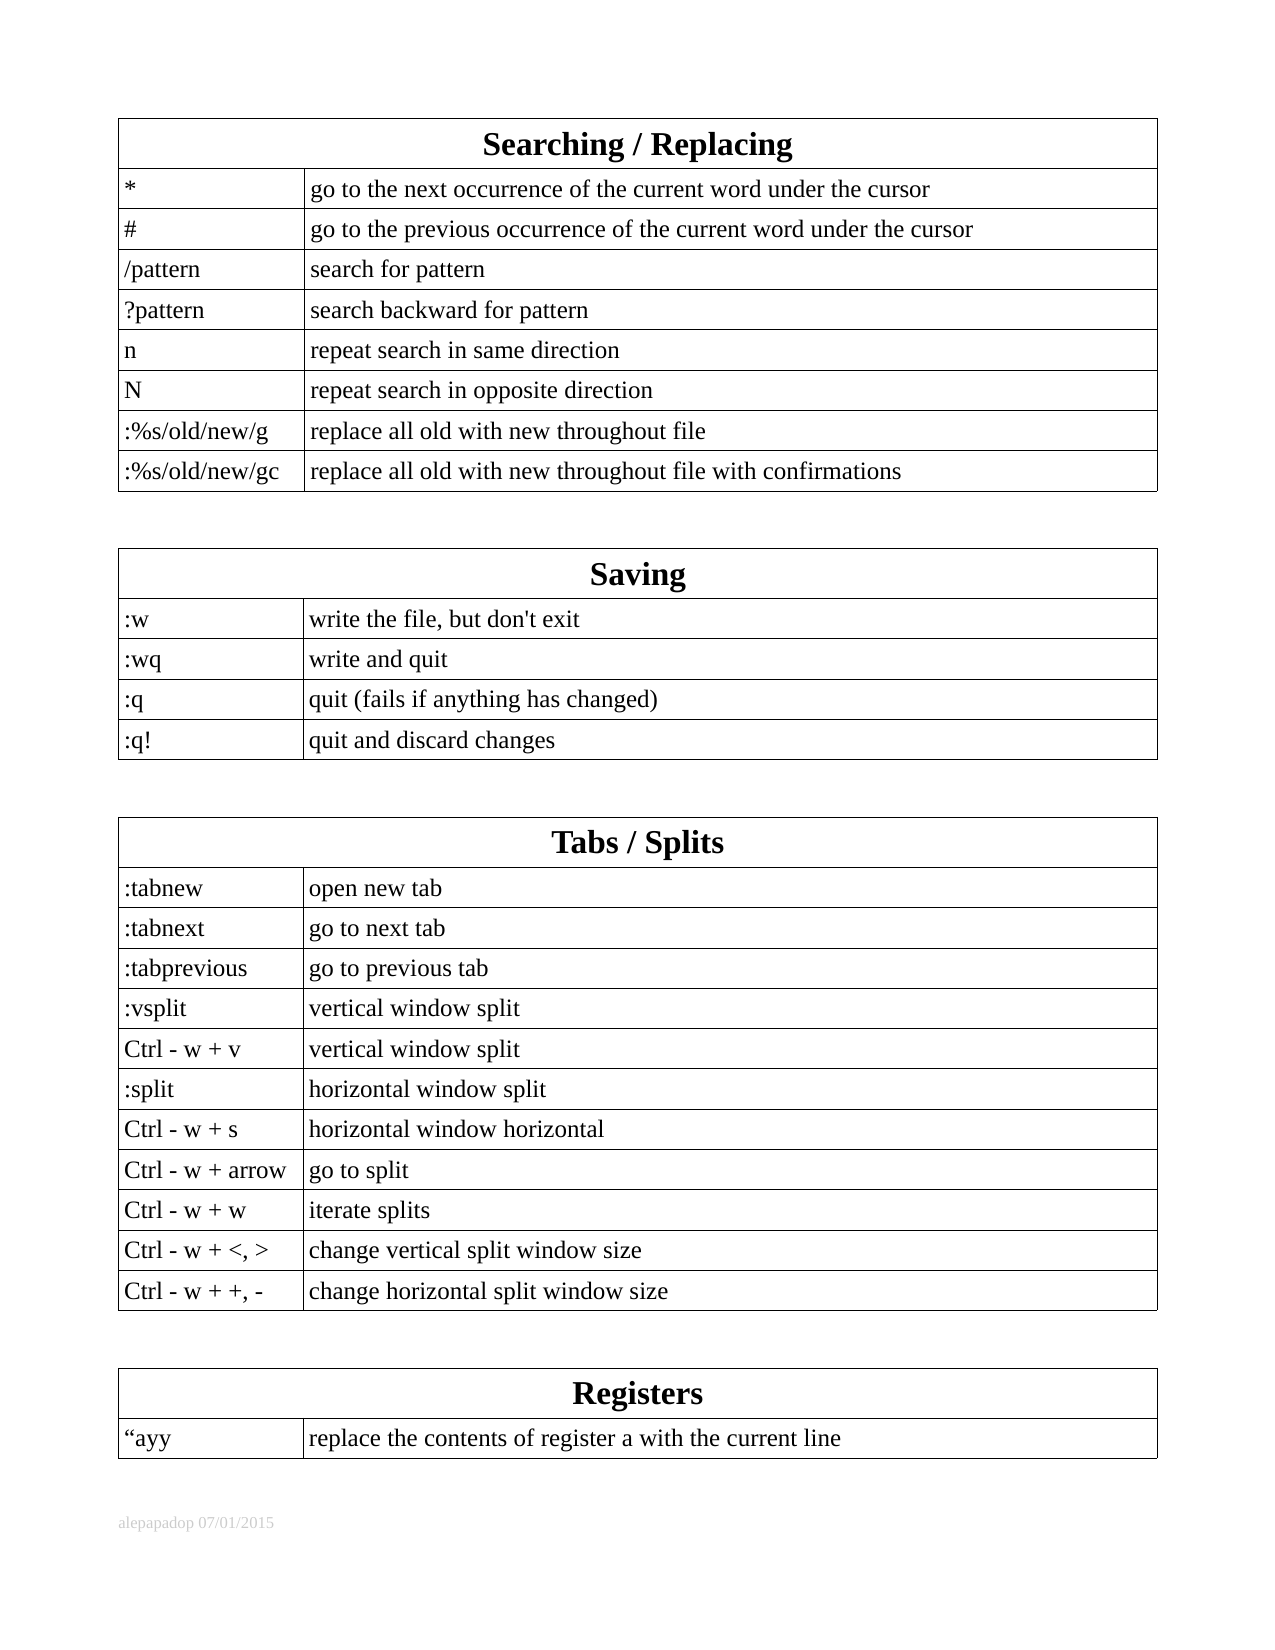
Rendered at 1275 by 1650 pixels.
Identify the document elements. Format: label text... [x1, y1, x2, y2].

table_cell replace all old with new throughout file with confirmations [305, 451, 1157, 491]
table_cell ?pattern [119, 290, 304, 329]
table_cell :q! [119, 720, 303, 759]
table_cell Ctrl - w + s [119, 1110, 303, 1149]
table_cell :wq [119, 639, 303, 679]
table_cell go to split [304, 1150, 1157, 1189]
table_header Registers [119, 1369, 1157, 1418]
table_cell :split [119, 1069, 303, 1109]
table_cell repeat search in same direction [305, 330, 1157, 369]
table_cell repeat search in opposite direction [305, 371, 1157, 410]
table_cell “ayy [119, 1419, 303, 1458]
table_cell :%s/old/new/gc [119, 451, 304, 491]
table_cell search backward for pattern [305, 290, 1157, 329]
table_cell replace all old with new throughout file [305, 411, 1157, 450]
table_cell N [119, 371, 304, 410]
table_cell :%s/old/new/g [119, 411, 304, 450]
table_cell :tabnext [119, 908, 303, 947]
table_header Searching / Replacing [119, 119, 1157, 168]
table_cell :w [119, 599, 303, 638]
table_cell Ctrl - w + +, - [119, 1271, 303, 1310]
table_cell go to previous tab [304, 949, 1157, 988]
table_cell write and quit [304, 639, 1157, 679]
table_cell * [119, 169, 304, 208]
table_cell /pattern [119, 250, 304, 289]
table_cell Ctrl - w + <, > [119, 1231, 303, 1270]
table_cell vertical window split [304, 989, 1157, 1028]
table_cell write the file, but don't exit [304, 599, 1157, 638]
table_cell Ctrl - w + w [119, 1190, 303, 1229]
table_cell go to the next occurrence of the current word under the cursor [305, 169, 1157, 208]
table_cell :tabnew [119, 868, 303, 907]
table_cell # [119, 209, 304, 249]
table_cell quit and discard changes [304, 720, 1157, 759]
table_cell change horizontal split window size [304, 1271, 1157, 1310]
table_cell iterate splits [304, 1190, 1157, 1229]
table_cell horizontal window split [304, 1069, 1157, 1109]
table_cell Ctrl - w + v [119, 1029, 303, 1068]
table_cell go to the previous occurrence of the current word under the cursor [305, 209, 1157, 249]
table_cell replace the contents of register a with the current line [304, 1419, 1157, 1458]
table_cell search for pattern [305, 250, 1157, 289]
table_cell horizontal window horizontal [304, 1110, 1157, 1149]
table_header Tabs / Splits [119, 818, 1157, 867]
table_cell :vsplit [119, 989, 303, 1028]
table_cell open new tab [304, 868, 1157, 907]
table_header Saving [119, 549, 1157, 598]
table_cell change vertical split window size [304, 1231, 1157, 1270]
table_cell go to next tab [304, 908, 1157, 947]
table_cell :q [119, 680, 303, 719]
table_cell :tabprevious [119, 949, 303, 988]
table_cell vertical window split [304, 1029, 1157, 1068]
table_cell Ctrl - w + arrow [119, 1150, 303, 1189]
table_cell quit (fails if anything has changed) [304, 680, 1157, 719]
table_cell n [119, 330, 304, 369]
